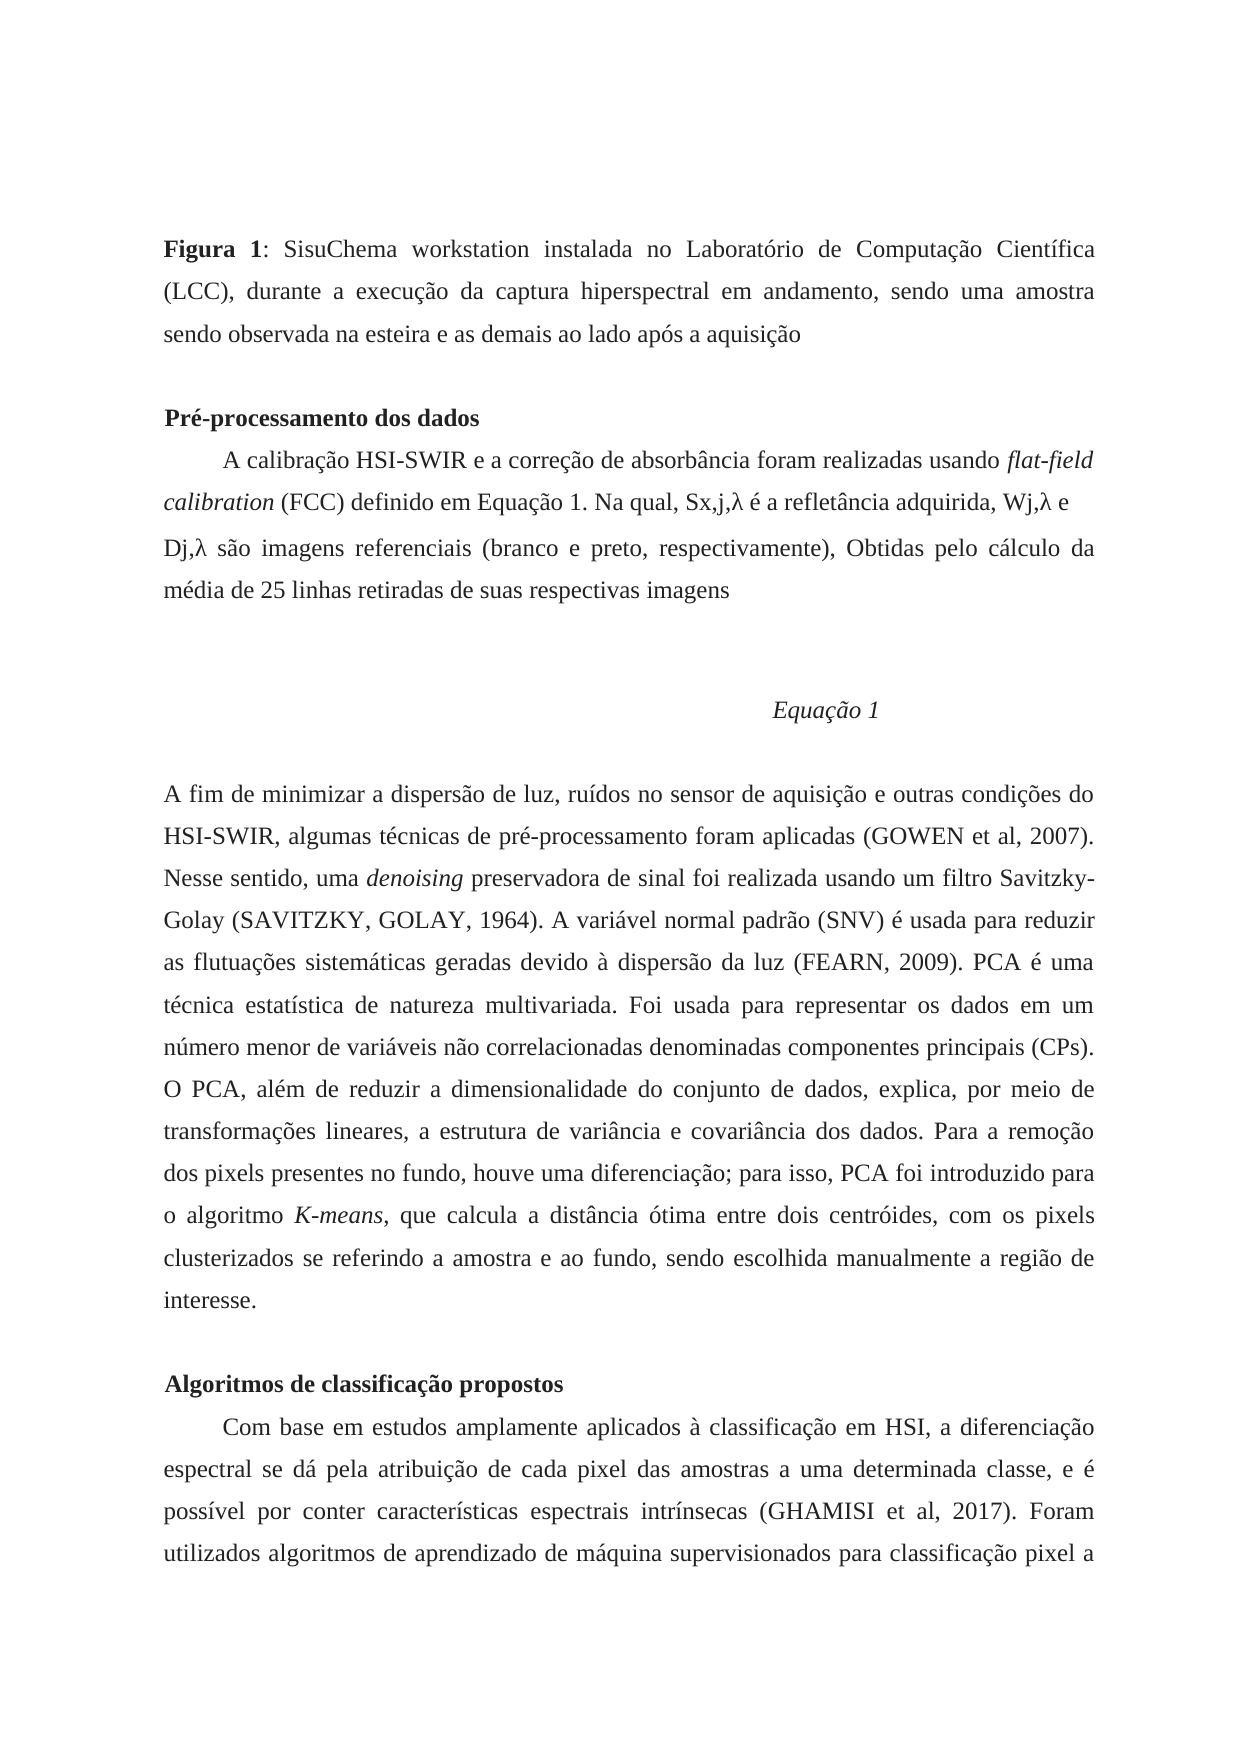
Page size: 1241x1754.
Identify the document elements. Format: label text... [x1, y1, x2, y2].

subtitle Pré-processamento dos dados [164, 403, 1096, 432]
text Com base em estudos amplamente aplicados à classificação em HSI, a diferenciação espectral se dá pela atribuição de cada pixel das amostras a uma determinada classe, e é possível por conter características espectrais intrínsecas (GHAMISI et al, 2017). Foram utilizados algoritmos de aprendizado de máquina supervisionados para classificação pixel a [163, 1412, 1096, 1567]
subtitle Algoritmos de classificação propostos [164, 1369, 1096, 1398]
text A calibração HSI-SWIR e a correção de absorbância foram realizadas usando flat-field calibration (FCC) definido em Equação 1. Na qual, Sx,j,λ é a refletância adquirida, Wj,λ e [163, 445, 1096, 516]
text A fim de minimizar a dispersão de luz, ruídos no sensor de aquisição e outras condições do HSI-SWIR, algumas técnicas de pré-processamento foram aplicadas (GOWEN et al, 2007). Nesse sentido, uma denoising preservadora de sinal foi realizada usando um filtro Savitzky-Golay (SAVITZKY, GOLAY, 1964). A variável normal padrão (SNV) é usada para reduzir as flutuações sistemáticas geradas devido à dispersão da luz (FEARN, 2009). PCA é uma técnica estatística de natureza multivariada. Foi usada para representar os dados em um número menor de variáveis não correlacionadas denominadas componentes principais (CPs). O PCA, além de reduzir a dimensionalidade do conjunto de dados, explica, por meio de transformações lineares, a estrutura de variância e covariância dos dados. Para a remoção dos pixels presentes no fundo, houve uma diferenciação; para isso, PCA foi introduzido para o algoritmo K-means, que calcula a distância ótima entre dois centróides, com os pixels clusterizados se referindo a amostra e ao fundo, sendo escolhida manualmente a região de interesse. [163, 779, 1096, 1314]
text Dj,λ são imagens referenciais (branco e preto, respectivamente), Obtidas pelo cálculo da média de 25 linhas retiradas de suas respectivas imagens [163, 533, 1096, 604]
text Equação 1 [772, 695, 1029, 723]
text Figura 1: SisuChema workstation instalada no Laboratório de Computação Científica (LCC), durante a execução da captura hiperspectral em andamento, sendo uma amostra sendo observada na esteira e as demais ao lado após a aquisição [163, 234, 1096, 347]
